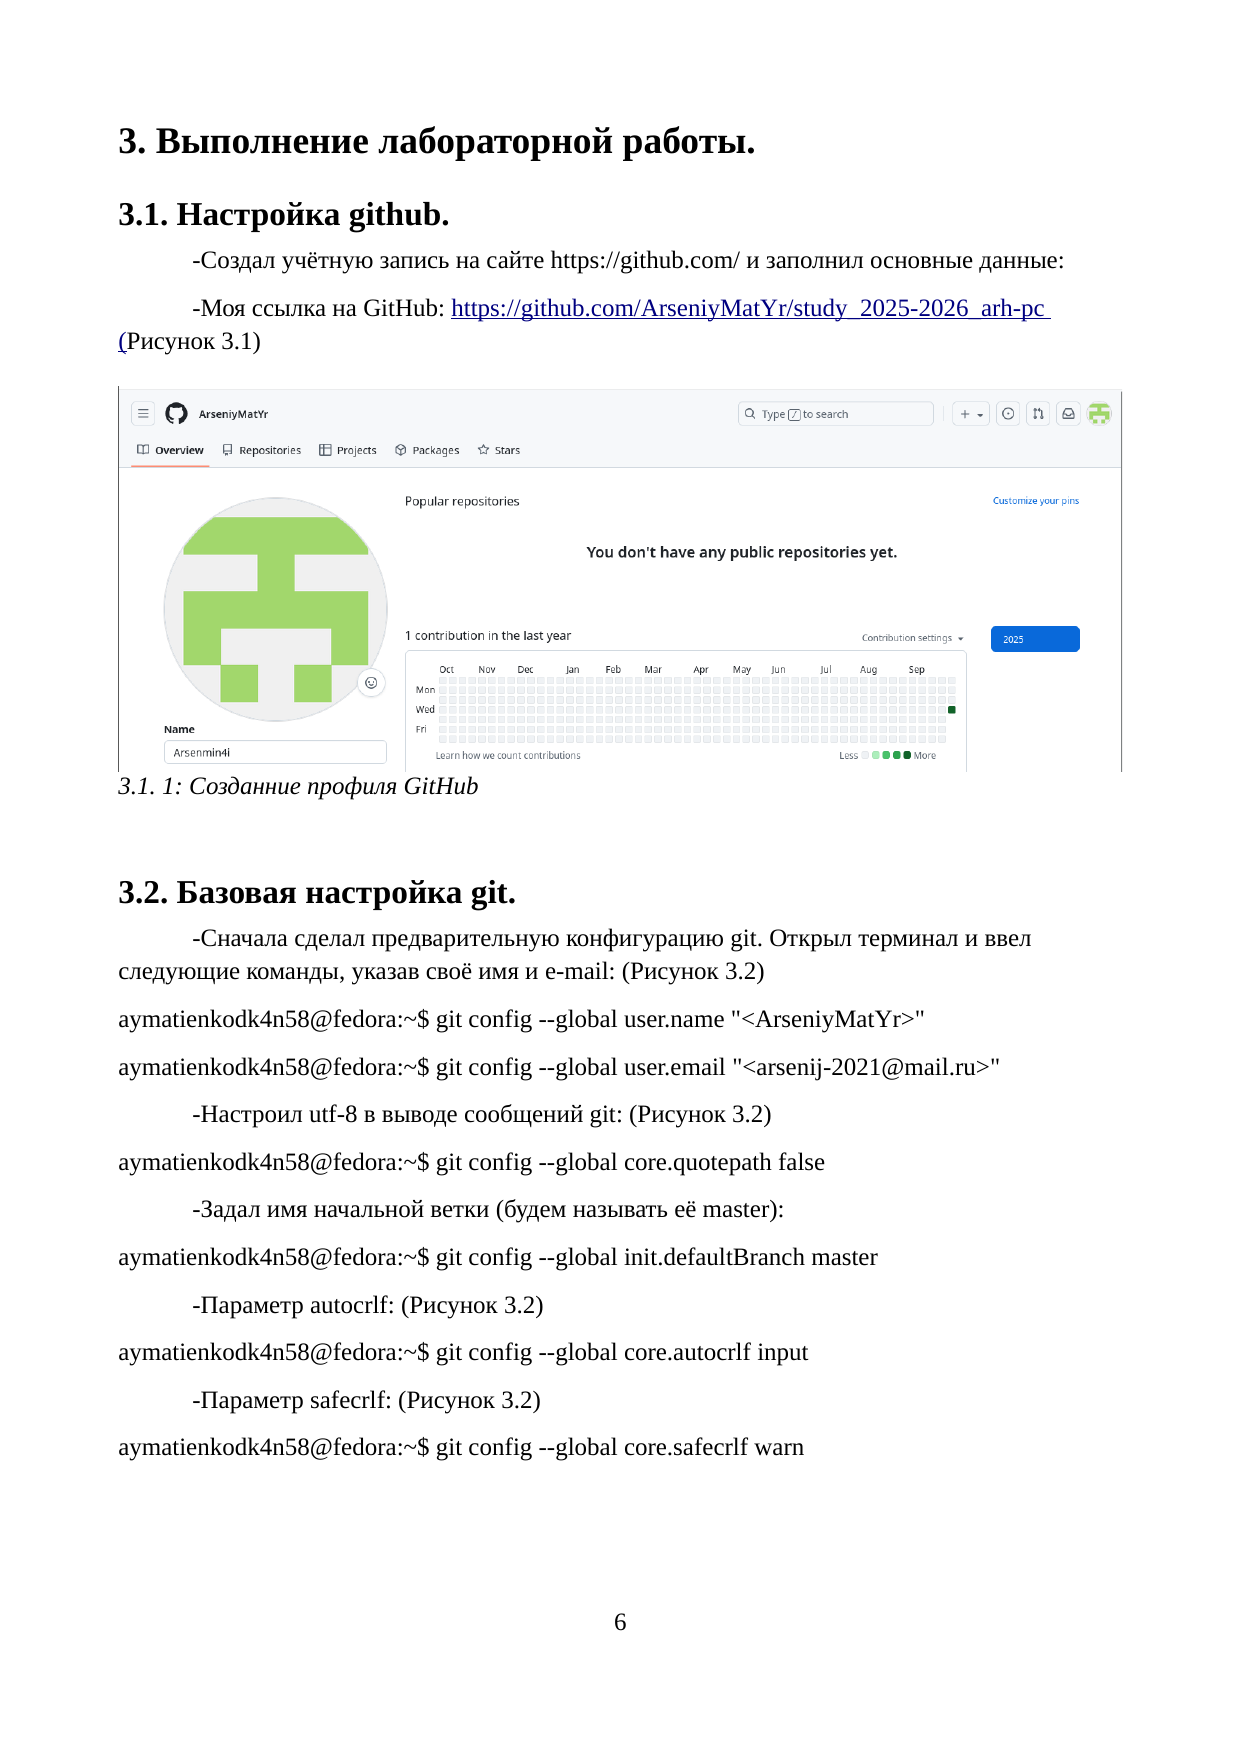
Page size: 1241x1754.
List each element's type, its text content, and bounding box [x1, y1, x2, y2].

text -Параметр autocrlf: (Рисунок 3.2) [118, 1290, 1122, 1318]
subtitle 3. Выполнение лабораторной работы. [118, 118, 1122, 161]
text -Задал имя начальной ветки (будем называть её master): [118, 1194, 1122, 1223]
text aymatienkodk4n58@fedora:~$ git config --global user.email "<arsenij-2021@mail.ru>" [118, 1052, 1122, 1080]
text -Создал учётную запись на сайте https://github.com/ и заполнил основные данные: [118, 245, 1122, 274]
subtitle 3.1. Настройка github. [118, 194, 1122, 233]
text -Настроил utf-8 в выводе сообщений git: (Рисунок 3.2) [118, 1099, 1122, 1128]
text aymatienkodk4n58@fedora:~$ git config --global user.name "<ArseniyMatYr>" [118, 1004, 1122, 1033]
text aymatienkodk4n58@fedora:~$ git config --global core.safecrlf warn [118, 1432, 1122, 1461]
text aymatienkodk4n58@fedora:~$ git config --global core.autocrlf input [118, 1337, 1122, 1366]
text aymatienkodk4n58@fedora:~$ git config --global core.quotepath false [118, 1147, 1122, 1176]
picture [118, 386, 1123, 772]
text 3.1. 1: Созданние профиля GitHub [118, 772, 1122, 800]
text -Моя ссылка на GitHub: https://github.com/ArseniyMatYr/study_2025-2026_arh-pc (Рисунок 3.1) [118, 293, 1122, 355]
text -Параметр safecrlf: (Рисунок 3.2) [118, 1385, 1122, 1414]
subtitle 3.2. Базовая настройка git. [118, 873, 1122, 911]
text -Сначала сделал предварительную конфигурацию git. Открыл терминал и ввел следующие команды, указав своё имя и e-mail: (Рисунок 3.2) [118, 923, 1122, 985]
text aymatienkodk4n58@fedora:~$ git config --global init.defaultBranch master [118, 1242, 1122, 1271]
